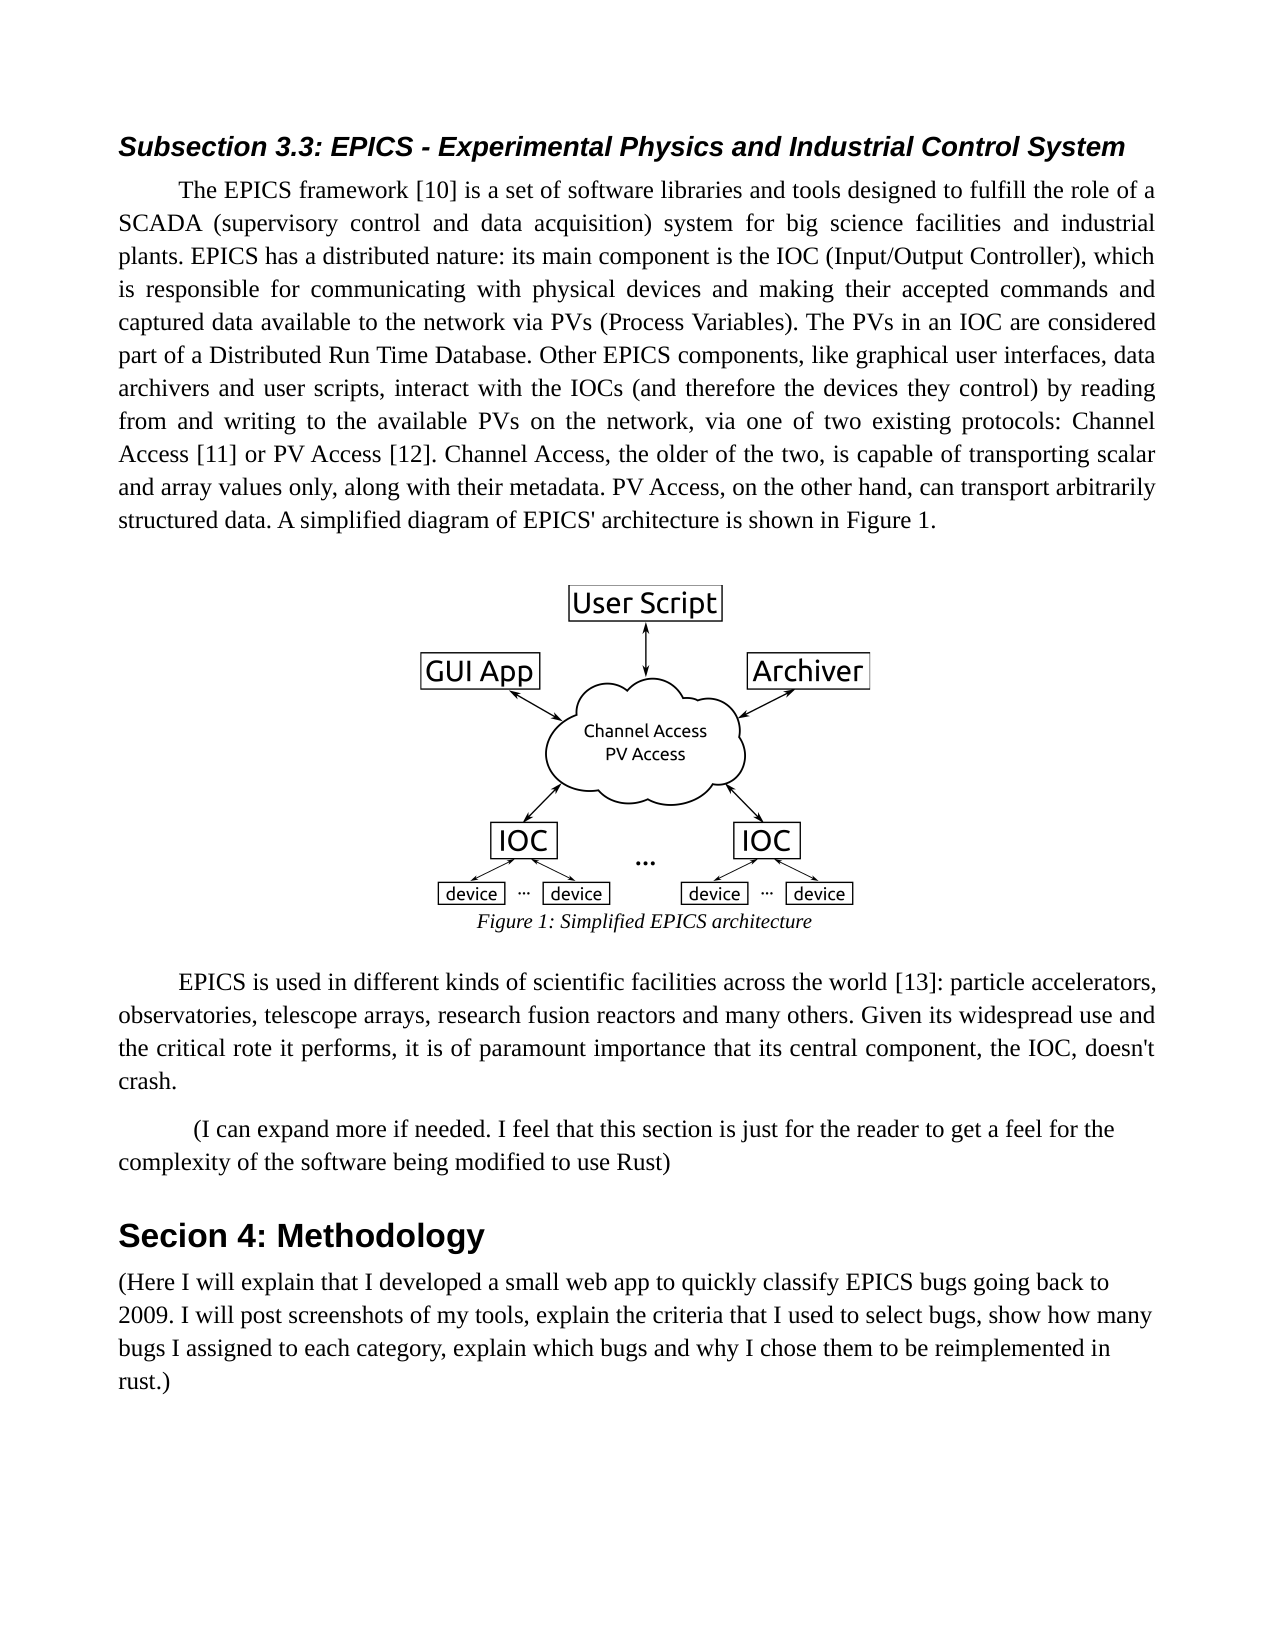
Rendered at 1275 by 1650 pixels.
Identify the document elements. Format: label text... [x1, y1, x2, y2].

text Figure 1: Simplified EPICS architecture [420, 905, 870, 933]
subtitle Subsection 3.3: EPICS - Experimental Physics and Industrial Control System [118, 131, 1157, 162]
text (Here I will explain that I developed a small web app to quickly classify EPICS bugs going back to 2009. I will post screenshots of my tools, explain the criteria that I used to select bugs, show how many bugs I assigned to each category, explain which bugs and why I chose them to be reimplemented in rust.) [118, 1267, 1157, 1394]
text (I can expand more if needed. I feel that this section is just for the reader to get a feel for the complexity of the software being modified to use Rust) [118, 1114, 1157, 1176]
text EPICS is used in different kinds of scientific facilities across the world [13]: particle accelerators, observatories, telescope arrays, research fusion reactors and many others. Given its widespread use and the critical rote it performs, it is of paramount importance that its central component, the IOC, doesn't crash. [118, 553, 1157, 1095]
picture [420, 585, 871, 905]
text The EPICS framework [10] is a set of software libraries and tools designed to fulfill the role of a SCADA (supervisory control and data acquisition) system for big science facilities and industrial plants. EPICS has a distributed nature: its main component is the IOC (Input/Output Controller), which is responsible for communicating with physical devices and making their accepted commands and captured data available to the network via PVs (Process Variables). The PVs in an IOC are considered part of a Distributed Run Time Database. Other EPICS components, like graphical user interfaces, data archivers and user scripts, interact with the IOCs (and therefore the devices they control) by reading from and writing to the available PVs on the network, via one of two existing protocols: Channel Access [11] or PV Access [12]. Channel Access, the older of the two, is capable of transporting scalar and array values only, along with their metadata. PV Access, on the other hand, can transport arbitrarily structured data. A simplified diagram of EPICS' architecture is shown in Figure 1. [118, 175, 1157, 534]
subtitle Secion 4: Methodology [118, 1216, 1157, 1254]
